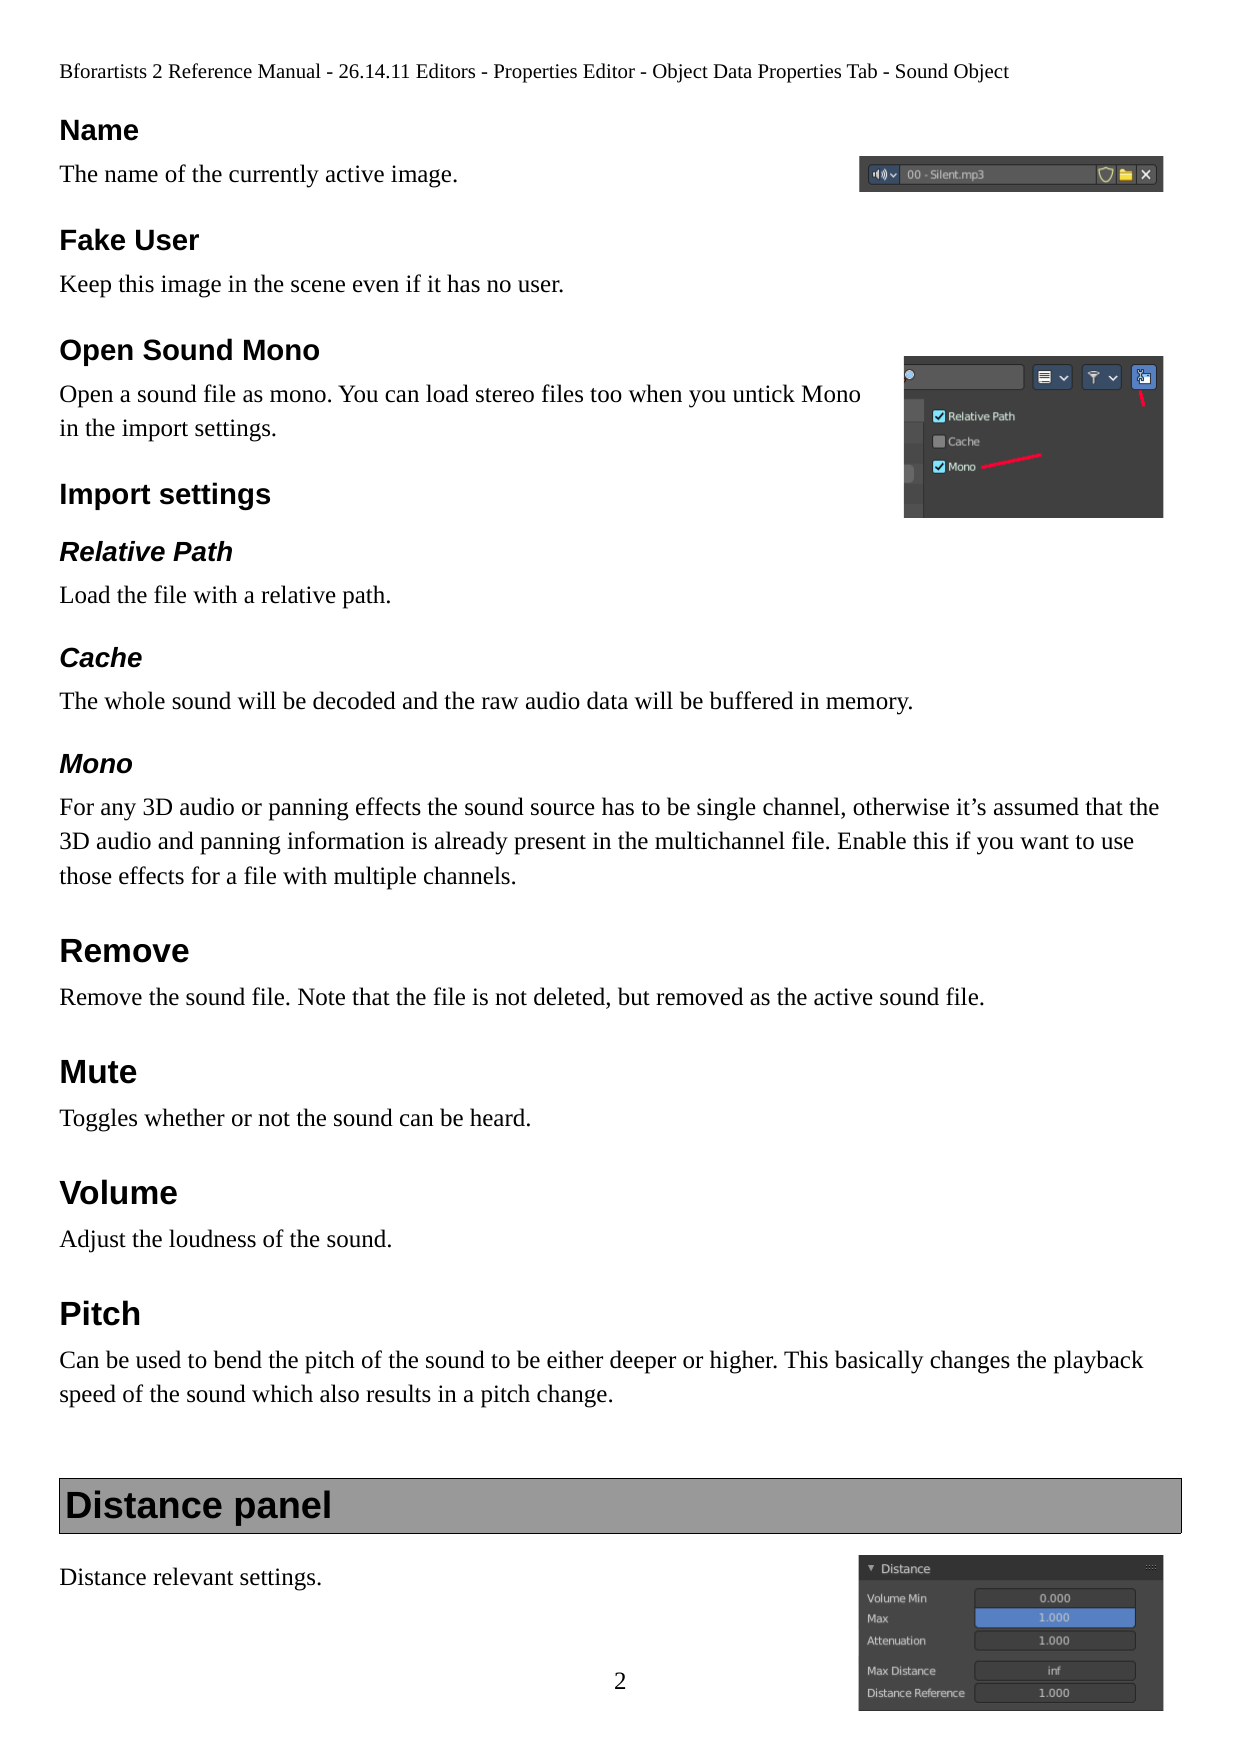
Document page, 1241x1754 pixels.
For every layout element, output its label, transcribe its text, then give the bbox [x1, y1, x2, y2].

subtitle Mute [59, 1052, 1181, 1090]
picture [903, 356, 1164, 518]
text The whole sound will be decoded and the raw audio data will be buffered in memory. [59, 686, 1181, 714]
table_header Distance panel [60, 1479, 1181, 1533]
subtitle Volume [59, 1173, 1181, 1211]
subtitle Open Sound Mono [59, 332, 1181, 366]
subtitle [1164, 477, 1181, 511]
text The name of the currently active image. [59, 159, 859, 188]
subtitle Mono [59, 747, 1181, 779]
text Open a sound file as mono. You can load stereo files too when you untick Mono in the import settings. [59, 379, 903, 442]
subtitle Name [59, 113, 1181, 146]
subtitle Fake User [59, 222, 1181, 256]
text Can be used to bend the pitch of the sound to be either deeper or higher. This basically changes the playback speed of the sound which also results in a pitch change. [59, 1345, 1181, 1408]
picture [858, 1555, 1164, 1711]
text Distance relevant settings. [59, 1562, 858, 1590]
text Load the file with a relative path. [59, 580, 1181, 609]
text For any 3D audio or panning effects the sound source has to be single channel, otherwise it’s assumed that the 3D audio and panning information is already present in the multichannel file. Enable this if you want to use those effects for a file with multiple channels. [59, 792, 1181, 889]
subtitle Remove [59, 931, 1181, 969]
text Adjust the loudness of the sound. [59, 1224, 1181, 1253]
text Toggles whether or not the sound can be heard. [59, 1103, 1181, 1132]
text Keep this image in the scene even if it has no user. [59, 269, 1181, 297]
subtitle Cache [59, 641, 1181, 673]
subtitle Relative Path [59, 536, 1181, 567]
subtitle Pitch [59, 1294, 1181, 1332]
subtitle Import settings [59, 477, 903, 511]
text Remove the sound file. Note that the file is not deleted, but removed as the active sound file. [59, 982, 1181, 1011]
picture [859, 156, 1164, 192]
